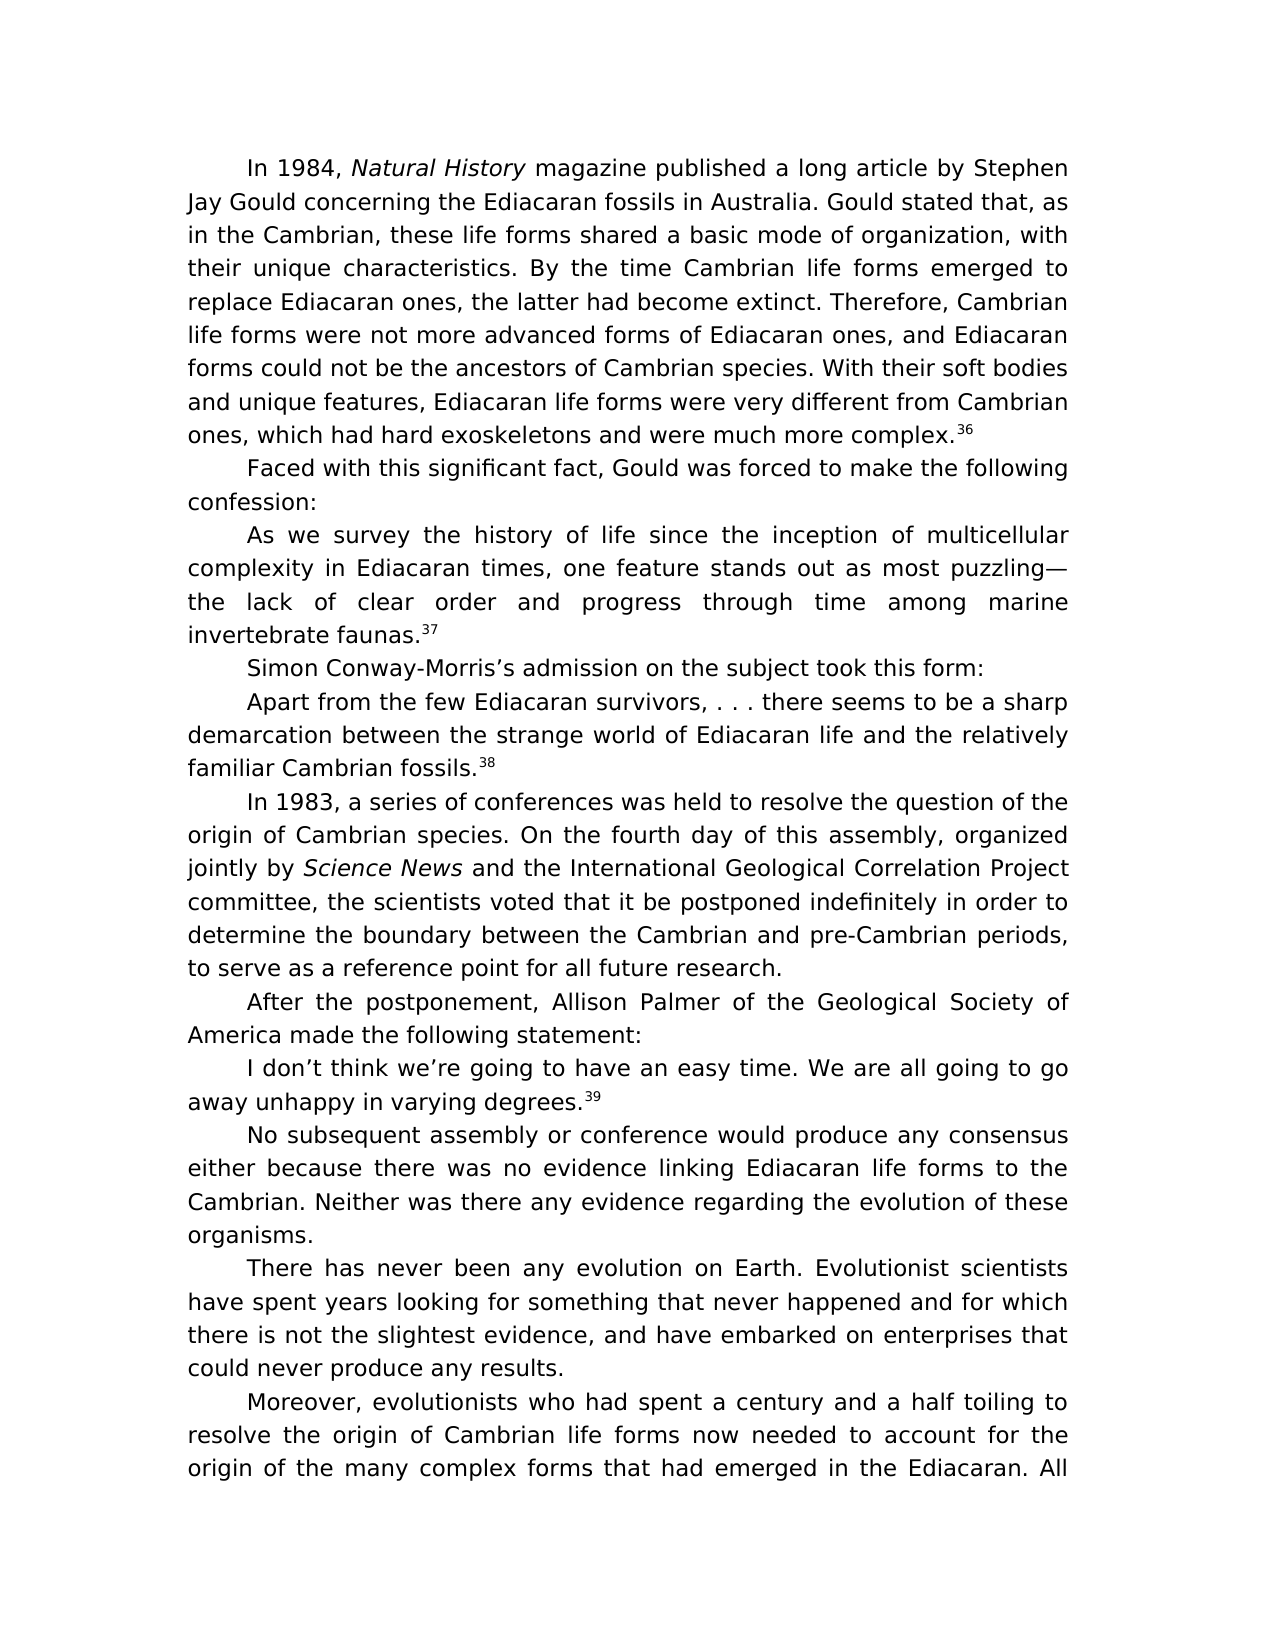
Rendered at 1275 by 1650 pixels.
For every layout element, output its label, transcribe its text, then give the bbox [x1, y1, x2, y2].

text As we survey the history of life since the inception of multicellular complexity in Ediacaran times, one feature stands out as most puzzling—the lack of clear order and progress through time among marine invertebrate faunas.37 [187, 517, 1070, 650]
text Simon Conway-Morris’s admission on the subject took this form: [187, 650, 1070, 683]
text Apart from the few Ediacaran survivors, . . . there seems to be a sharp demarcation between the strange world of Ediacaran life and the relatively familiar Cambrian fossils.38 [187, 683, 1070, 783]
text I don’t think we’re going to have an easy time. We are all going to go away unhappy in varying degrees.39 [187, 1050, 1070, 1117]
text After the postponement, Allison Palmer of the Geological Society of America made the following statement: [187, 983, 1070, 1050]
text There has never been any evolution on Earth. Evolutionist scientists have spent years looking for something that never happened and for which there is not the slightest evidence, and have embarked on enterprises that could never produce any results. [187, 1250, 1070, 1383]
text Faced with this significant fact, Gould was forced to make the following confession: [187, 450, 1070, 517]
text In 1984, Natural History magazine published a long article by Stephen Jay Gould concerning the Ediacaran fossils in Australia. Gould stated that, as in the Cambrian, these life forms shared a basic mode of organization, with their unique characteristics. By the time Cambrian life forms emerged to replace Ediacaran ones, the latter had become extinct. Therefore, Cambrian life forms were not more advanced forms of Ediacaran ones, and Ediacaran forms could not be the ancestors of Cambrian species. With their soft bodies and unique features, Ediacaran life forms were very different from Cambrian ones, which had hard exoskeletons and were much more complex.36 [187, 150, 1070, 450]
text In 1983, a series of conferences was held to resolve the question of the origin of Cambrian species. On the fourth day of this assembly, organized jointly by Science News and the International Geological Correlation Project committee, the scientists voted that it be postponed indefinitely in order to determine the boundary between the Cambrian and pre-Cambrian periods, to serve as a reference point for all future research. [187, 783, 1070, 983]
text Moreover, evolutionists who had spent a century and a half toiling to resolve the origin of Cambrian life forms now needed to account for the origin of the many complex forms that had emerged in the Ediacaran. All [187, 1383, 1070, 1483]
text No subsequent assembly or conference would produce any consensus either because there was no evidence linking Ediacaran life forms to the Cambrian. Neither was there any evidence regarding the evolution of these organisms. [187, 1117, 1070, 1250]
